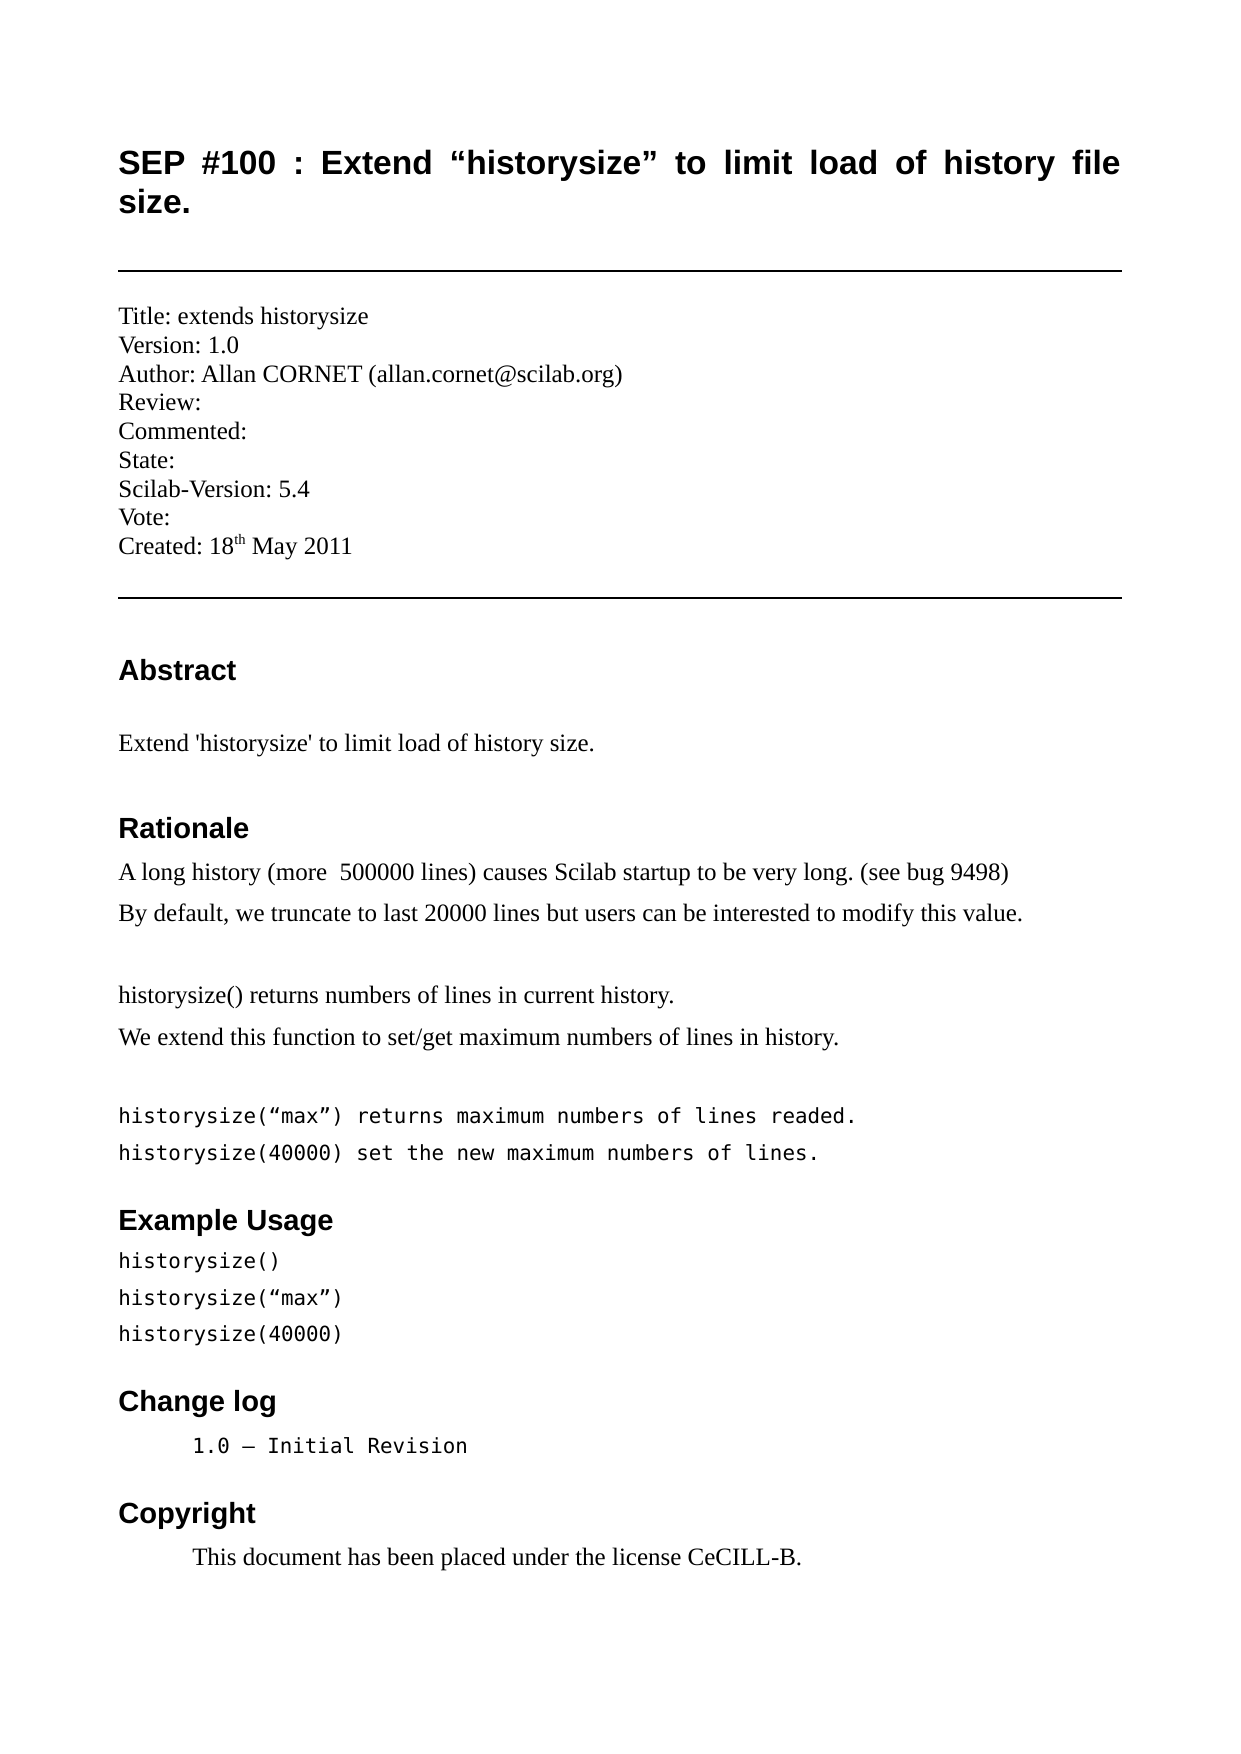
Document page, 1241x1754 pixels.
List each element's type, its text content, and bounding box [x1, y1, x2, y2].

text This document has been placed under the license CeCILL-B. [118, 1542, 1122, 1571]
text Created: 18th May 2011 [118, 531, 1122, 560]
text historysize() returns numbers of lines in current history. [118, 980, 1122, 1009]
text historysize(40000) set the new maximum numbers of lines. [118, 1141, 1122, 1165]
text 1.0 – Initial Revision [118, 1430, 1122, 1459]
text Version: 1.0 [118, 330, 1122, 359]
text historysize(40000) [118, 1322, 1122, 1347]
text Author: Allan CORNET (allan.cornet@scilab.org) [118, 359, 1122, 387]
subtitle Example Usage [118, 1203, 1122, 1236]
text historysize(“max”) returns maximum numbers of lines readed. [118, 1104, 1122, 1128]
text Vote: [118, 502, 1122, 531]
text By default, we truncate to last 20000 lines but users can be interested to modify this value. [118, 898, 1122, 927]
subtitle Rationale [118, 811, 1122, 844]
subtitle Copyright [118, 1496, 1122, 1530]
subtitle Change log [118, 1384, 1122, 1418]
subtitle SEP #100 : Extend “historysize” to limit load of history file size. [118, 143, 1122, 220]
text Title: extends historysize [118, 301, 1122, 330]
text historysize() [118, 1249, 1122, 1273]
text State: [118, 445, 1122, 474]
text historysize(“max”) [118, 1286, 1122, 1310]
text Extend 'historysize' to limit load of history size. [118, 728, 1122, 757]
text A long history (more 500000 lines) causes Scilab startup to be very long. (see bug 9498) [118, 857, 1122, 885]
text Scilab-Version: 5.4 [118, 474, 1122, 502]
text Review: [118, 387, 1122, 416]
subtitle Abstract [118, 653, 1122, 687]
text Commented: [118, 416, 1122, 445]
text We extend this function to set/get maximum numbers of lines in history. [118, 1022, 1122, 1050]
